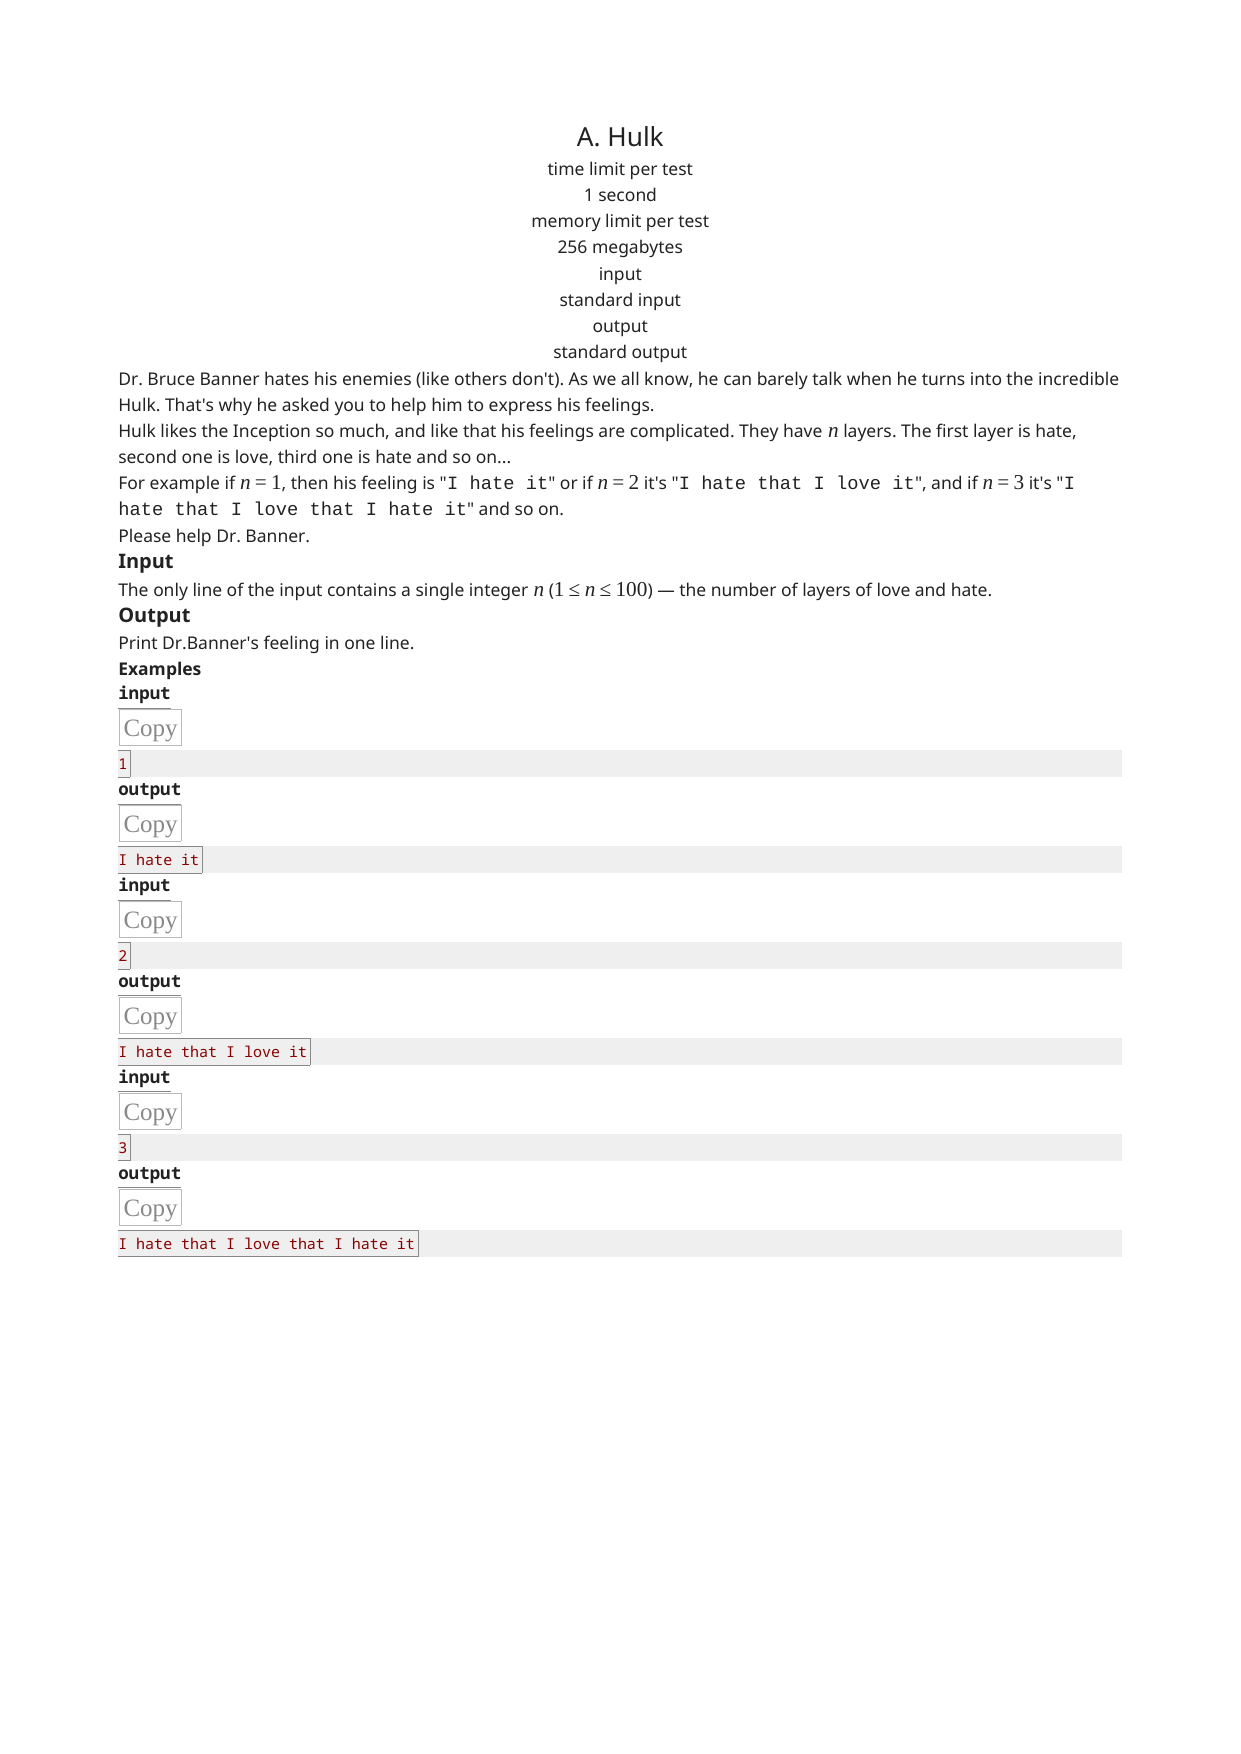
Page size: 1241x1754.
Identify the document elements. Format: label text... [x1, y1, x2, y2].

text memory limit per test [118, 206, 1122, 233]
text Copy [120, 806, 181, 841]
text [131, 750, 1122, 777]
text Output [118, 601, 1122, 628]
text I hate that I love that I hate it [118, 1231, 418, 1256]
text Copy [120, 902, 181, 937]
text output [118, 1161, 1122, 1187]
text Input [118, 548, 1122, 575]
text Examples [118, 655, 1122, 681]
text Please help Dr. Banner. [118, 521, 1122, 548]
text 256 megabytes [118, 233, 1122, 259]
text [182, 1189, 1121, 1225]
text output [118, 969, 1122, 996]
text [419, 1230, 1122, 1257]
text The only line of the input contains a single integer n (1 ≤ n ≤ 100) — the number of layers of love and hate. [118, 575, 1122, 601]
text For example if n = 1, then his feeling is "I hate it" or if n = 2 it's "I hate that I love it", and if n = 3 it's "I hate that I love that I hate it" and so on. [118, 469, 1122, 521]
text Dr. Bruce Banner hates his enemies (like others don't). As we all know, he can barely talk when he turns into the incredible Hulk. That's why he asked you to help him to express his feelings. [118, 364, 1122, 416]
text [131, 1134, 1122, 1161]
text output [118, 777, 1122, 804]
text standard input [118, 285, 1122, 311]
text [203, 846, 1122, 873]
text I hate it [118, 847, 202, 873]
text 1 [118, 751, 130, 777]
text 3 [118, 1135, 130, 1160]
text Hulk likes the Inception so much, and like that his feelings are complicated. They have n layers. The first layer is hate, second one is love, third one is hate and so on... [118, 416, 1122, 469]
text A. Hulk [118, 118, 1122, 154]
text 1 second [118, 180, 1122, 206]
text Copy [120, 710, 181, 745]
text [311, 1038, 1122, 1065]
text [131, 942, 1122, 969]
text 2 [118, 943, 130, 969]
text Copy [120, 1190, 181, 1225]
text input [118, 873, 1122, 900]
text [182, 901, 1121, 937]
text standard output [118, 338, 1122, 364]
text output [118, 311, 1122, 338]
text I hate that I love it [118, 1039, 310, 1065]
text time limit per test [118, 154, 1122, 180]
text Print Dr.Banner's feeling in one line. [118, 628, 1122, 655]
text Copy [120, 998, 181, 1033]
text input [118, 1065, 1122, 1092]
text [182, 709, 1121, 746]
text Copy [120, 1094, 181, 1129]
text [182, 997, 1121, 1033]
text [182, 805, 1121, 841]
text [182, 1093, 1121, 1129]
text input [118, 681, 1122, 708]
text input [118, 259, 1122, 285]
